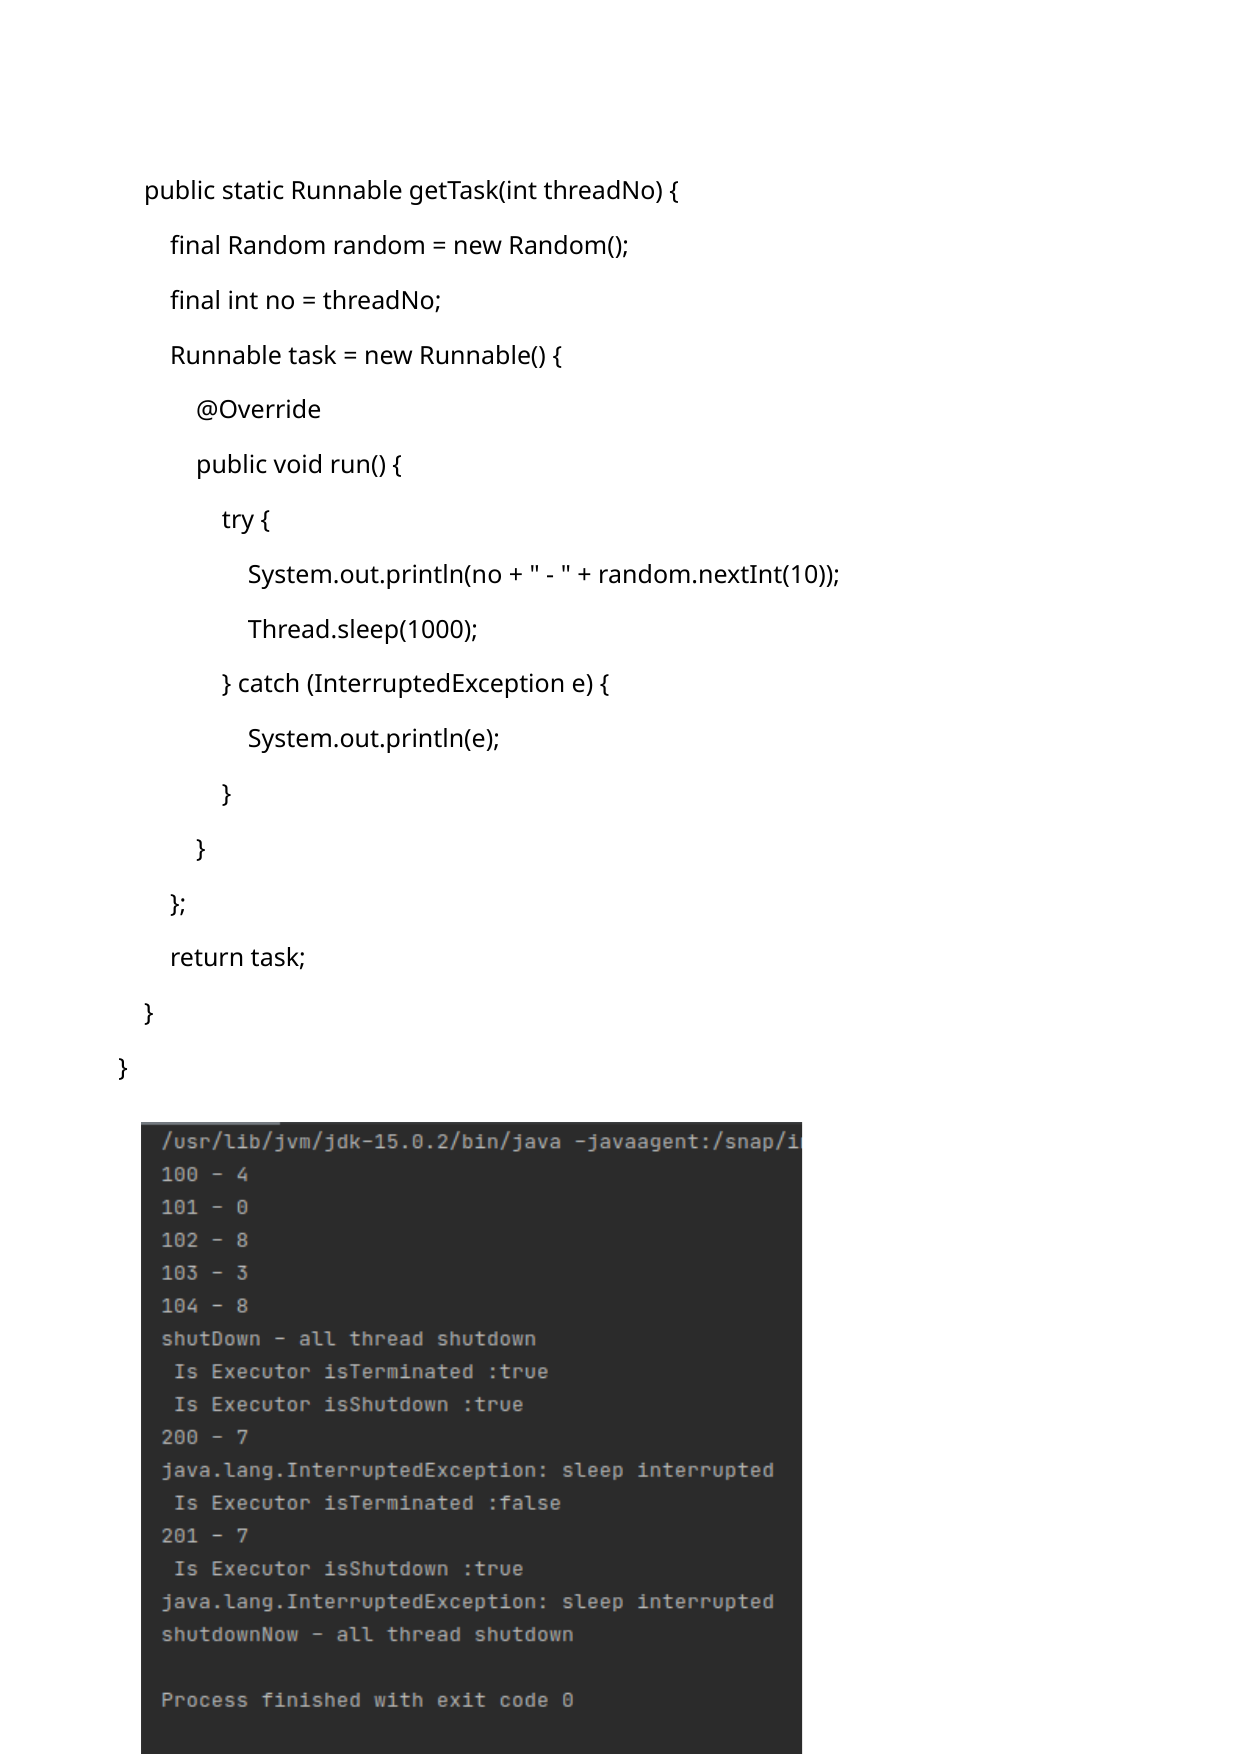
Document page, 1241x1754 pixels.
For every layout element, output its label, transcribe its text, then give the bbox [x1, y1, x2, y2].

text public static Runnable getTask(int threadNo) { [118, 173, 1122, 207]
text final Random random = new Random(); [118, 228, 1122, 262]
text System.out.println(no + " - " + random.nextInt(10)); [118, 556, 1122, 591]
text }; [118, 885, 1122, 919]
text Runnable task = new Runnable() { [118, 337, 1122, 371]
text System.out.println(e); [118, 721, 1122, 755]
text @Override [118, 392, 1122, 426]
text } [118, 1049, 1122, 1084]
text } catch (InterruptedException e) { [118, 666, 1122, 700]
picture [141, 1122, 803, 1754]
text } [118, 995, 1122, 1029]
text } [118, 830, 1122, 864]
text try { [118, 502, 1122, 536]
text public void run() { [118, 447, 1122, 481]
text return task; [118, 940, 1122, 974]
text Thread.sleep(1000); [118, 611, 1122, 645]
text final int no = threadNo; [118, 282, 1122, 317]
text } [118, 776, 1122, 810]
